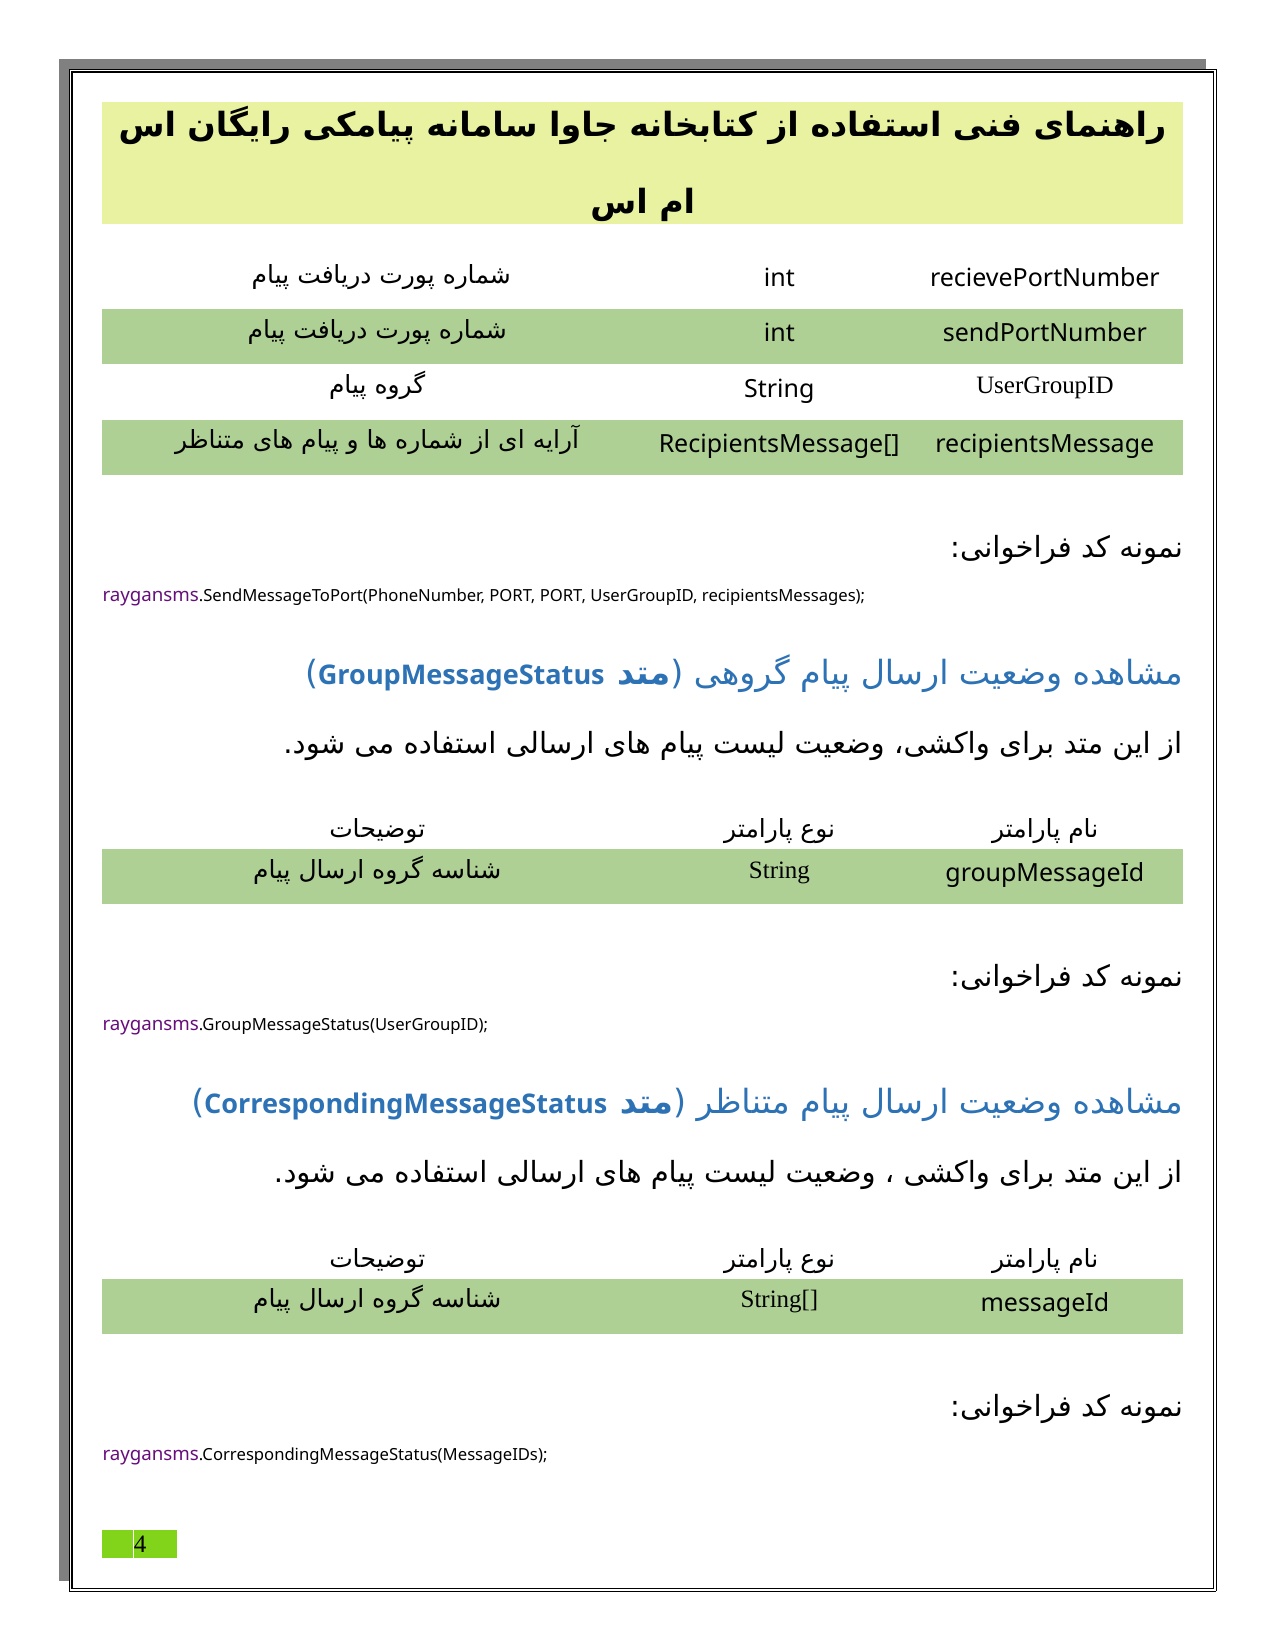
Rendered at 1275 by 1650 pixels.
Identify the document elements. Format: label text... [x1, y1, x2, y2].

table_header توضیحات [102, 1238, 652, 1279]
text raygansms.SendMessageToPort(PhoneNumber, PORT, PORT, UserGroupID, recipientsMessages); [102, 581, 1183, 607]
table_header نام پارامتر [906, 809, 1183, 849]
table_cell UserGroupID [906, 365, 1183, 420]
table_cell RecipientsMessage[] [652, 420, 906, 475]
text نمونه کد فراخوانی: [102, 530, 1183, 564]
table_cell شناسه گروه ارسال پیام [102, 849, 652, 904]
text نمونه کد فراخوانی: [102, 960, 1183, 994]
table_cell messageId [906, 1279, 1183, 1334]
table_header نوع پارامتر [652, 809, 906, 849]
text از این متد برای واکشی، وضعیت لیست پیام های ارسالی استفاده می شود. [102, 726, 1183, 760]
table_cell sendPortNumber [906, 309, 1183, 364]
text مشاهده وضعیت ارسال پیام متناظر (متد CorrespondingMessageStatus) [102, 1083, 1183, 1122]
text مشاهده وضعیت ارسال پیام گروهی (متد GroupMessageStatus) [102, 653, 1183, 692]
table_cell groupMessageId [906, 849, 1183, 904]
table_cell String [652, 365, 906, 420]
table_header نوع پارامتر [652, 1238, 906, 1279]
table_cell recievePortNumber [906, 254, 1183, 309]
table_cell گروه پیام [102, 365, 652, 420]
text از این متد برای واکشی ، وضعیت لیست پیام های ارسالی استفاده می شود. [102, 1156, 1183, 1190]
table_cell recipientsMessage [906, 420, 1183, 475]
table_cell آرایه ای از شماره ها و پیام های متناظر [102, 420, 652, 475]
table_cell int [652, 254, 906, 309]
text raygansms.GroupMessageStatus(UserGroupID); [102, 1011, 1183, 1036]
table_cell شماره پورت دریافت پیام [102, 309, 652, 364]
table_header نام پارامتر [906, 1238, 1183, 1279]
text raygansms.CorrespondingMessageStatus(MessageIDs); [102, 1440, 1183, 1466]
table_header توضیحات [102, 809, 652, 849]
table_cell String [652, 849, 906, 904]
table_cell int [652, 309, 906, 364]
table_cell String[] [652, 1279, 906, 1334]
table_cell شماره پورت دریافت پیام [102, 254, 652, 309]
text نمونه کد فراخوانی: [102, 1389, 1183, 1423]
table_cell شناسه گروه ارسال پیام [102, 1279, 652, 1334]
